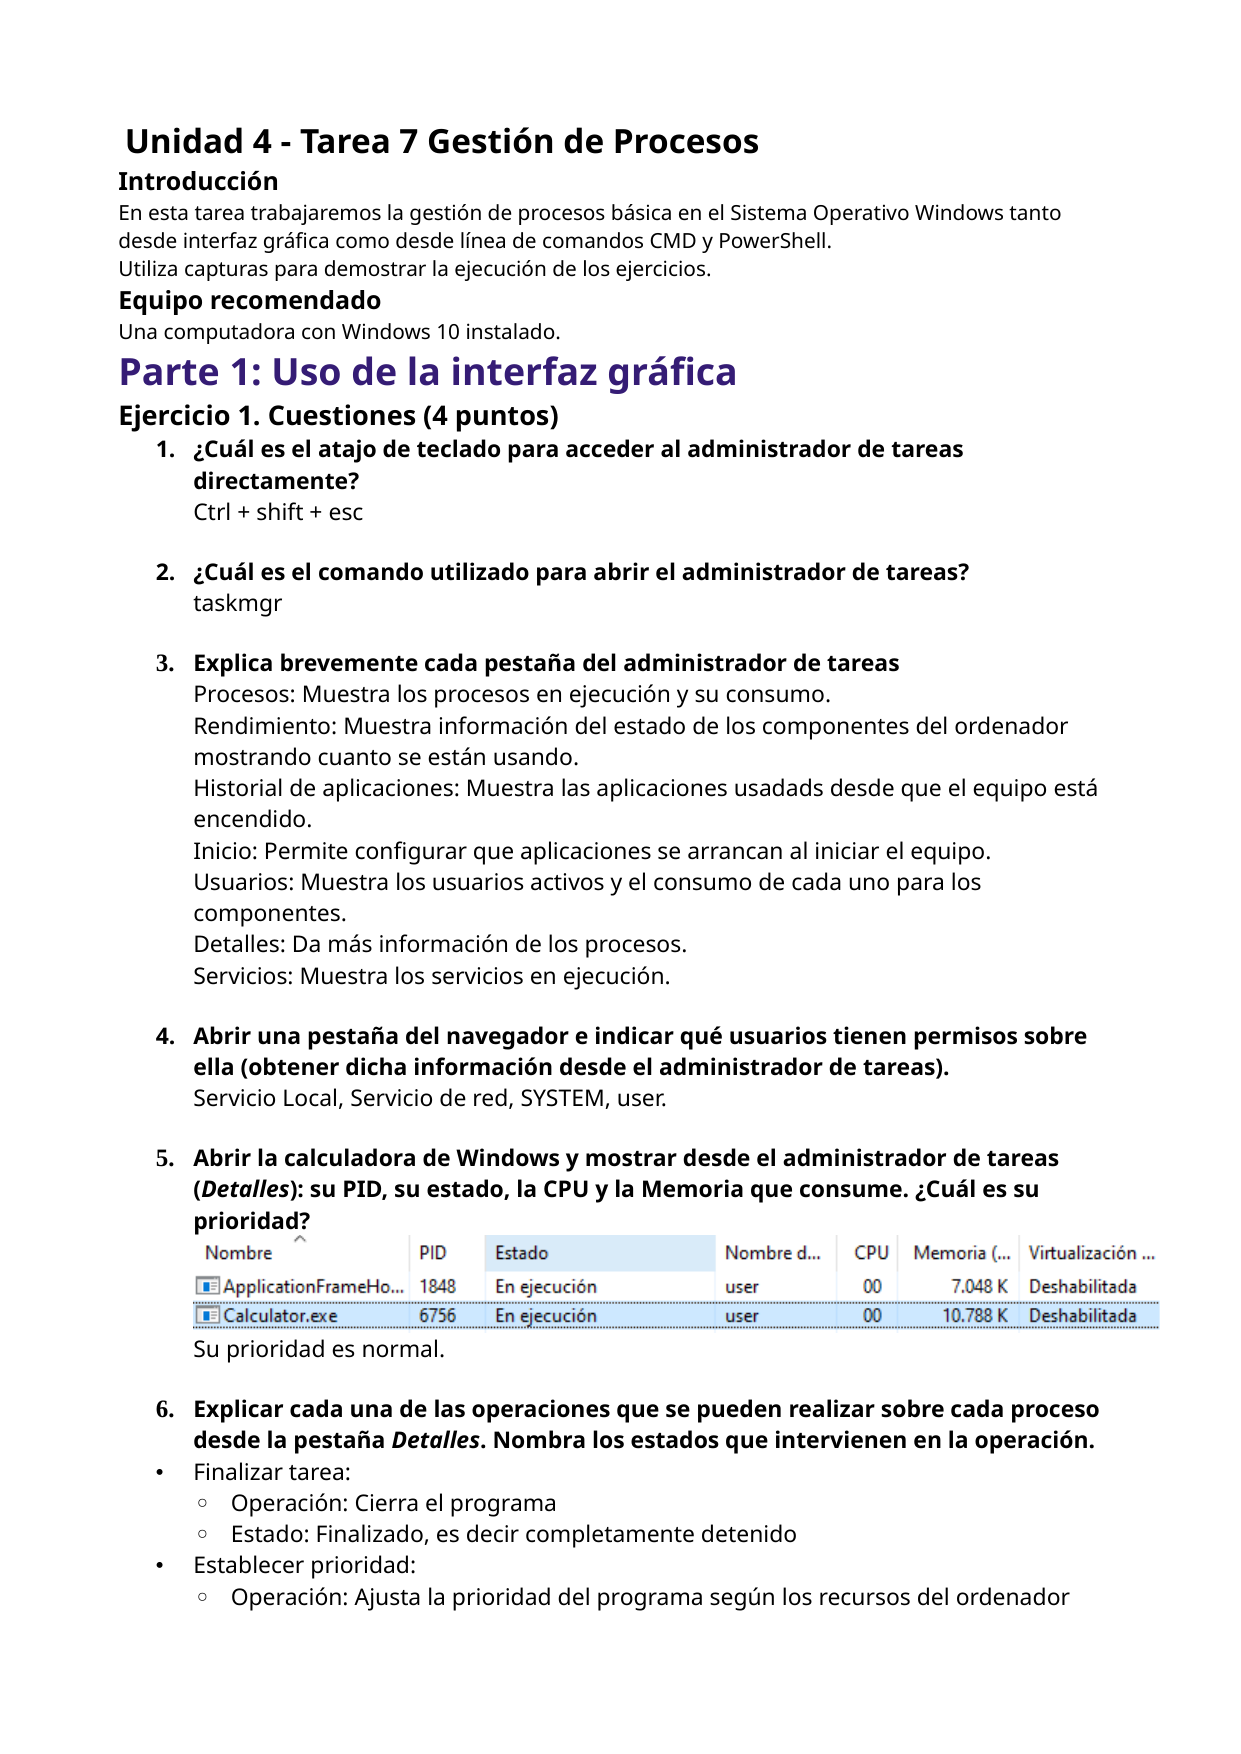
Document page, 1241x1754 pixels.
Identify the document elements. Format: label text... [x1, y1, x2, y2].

list Explica brevemente cada pestaña del administrador de tareas [156, 647, 1122, 678]
picture [193, 1235, 1160, 1333]
list Finalizar tarea: [156, 1456, 1122, 1487]
list Ctrl + shift + esc [156, 496, 1122, 527]
list Abrir una pestaña del navegador e indicar qué usuarios tienen permisos sobre ella (obtener dicha información desde el administrador de tareas). [156, 1019, 1122, 1082]
text Introducción [118, 163, 1122, 198]
text Parte 1: Uso de la interfaz gráfica [118, 345, 1122, 396]
list ¿Cuál es el atajo de teclado para acceder al administrador de tareas directamente? [156, 433, 1122, 496]
list Procesos: Muestra los procesos en ejecución y su consumo. [156, 678, 1122, 709]
text Utiliza capturas para demostrar la ejecución de los ejercicios. [118, 254, 1122, 283]
list Historial de aplicaciones: Muestra las aplicaciones usadads desde que el equipo está encendido. [156, 772, 1122, 834]
text Ejercicio 1. Cuestiones (4 puntos) [118, 396, 1122, 433]
text Equipo recomendado [118, 283, 1122, 317]
list Operación: Ajusta la prioridad del programa según los recursos del ordenador [193, 1581, 1122, 1612]
list Inicio: Permite configurar que aplicaciones se arrancan al iniciar el equipo. [156, 834, 1122, 866]
list Operación: Cierra el programa [193, 1487, 1122, 1518]
list Su prioridad es normal. [156, 1333, 1122, 1364]
list Rendimiento: Muestra información del estado de los componentes del ordenador mostrando cuanto se están usando. [156, 709, 1122, 772]
list Estado: Finalizado, es decir completamente detenido [193, 1518, 1122, 1549]
list Servicio Local, Servicio de red, SYSTEM, user. [156, 1082, 1122, 1113]
list taskmgr [156, 587, 1122, 618]
text Unidad 4 - Tarea 7 Gestión de Procesos [118, 118, 1122, 163]
list Usuarios: Muestra los usuarios activos y el consumo de cada uno para los componentes. [156, 866, 1122, 928]
list Explicar cada una de las operaciones que se pueden realizar sobre cada proceso desde la pestaña Detalles. Nombra los estados que intervienen en la operación. [156, 1393, 1122, 1456]
list ¿Cuál es el comando utilizado para abrir el administrador de tareas? [156, 556, 1122, 587]
text Una computadora con Windows 10 instalado. [118, 317, 1122, 345]
list Abrir la calculadora de Windows y mostrar desde el administrador de tareas (Detalles): su PID, su estado, la CPU y la Memoria que consume. ¿Cuál es su prioridad? [156, 1142, 1122, 1236]
list Establecer prioridad: [156, 1549, 1122, 1581]
text En esta tarea trabajaremos la gestión de procesos básica en el Sistema Operativo Windows tanto desde interfaz gráfica como desde línea de comandos CMD y PowerShell. [118, 198, 1122, 254]
list Servicios: Muestra los servicios en ejecución. [156, 959, 1122, 991]
list Detalles: Da más información de los procesos. [156, 928, 1122, 959]
